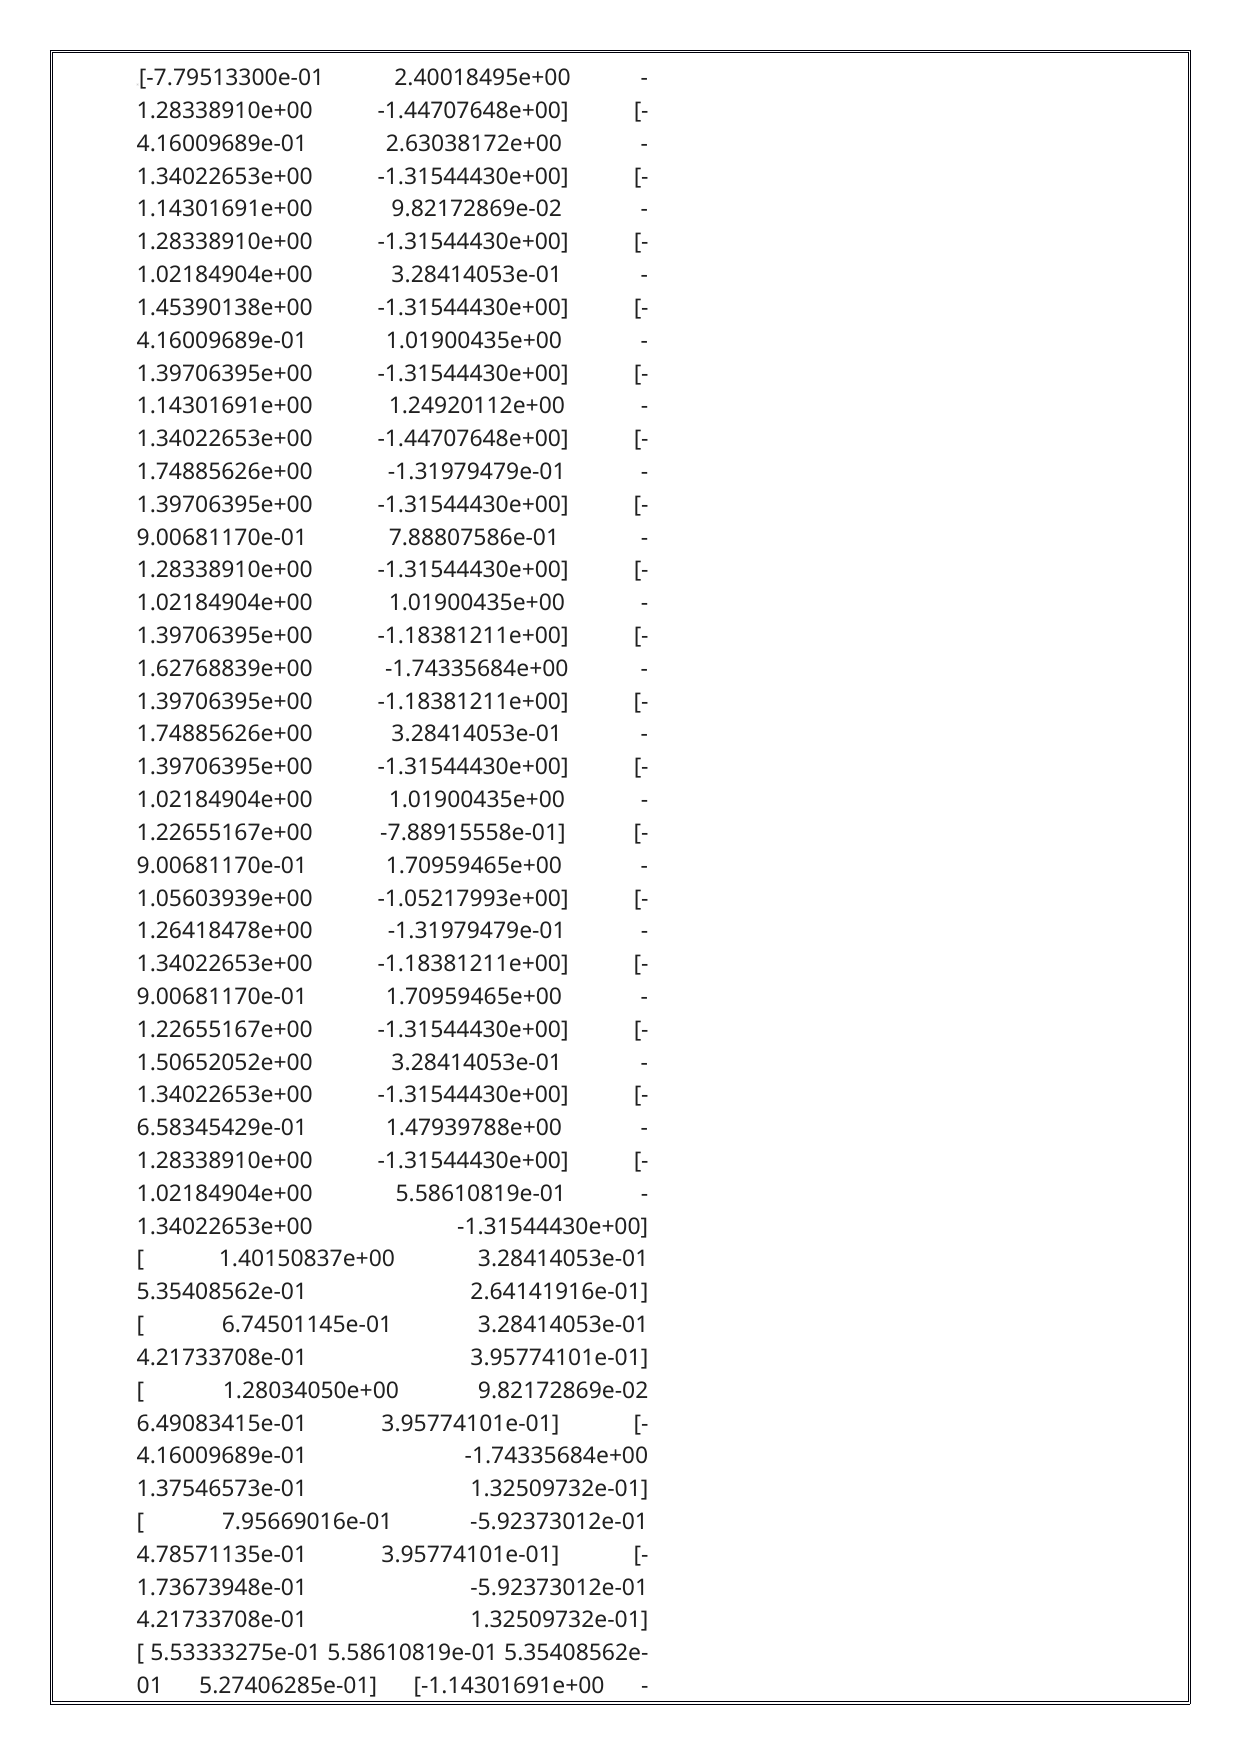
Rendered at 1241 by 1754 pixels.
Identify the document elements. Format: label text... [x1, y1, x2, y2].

text [-7.79513300e-01 2.40018495e+00 -1.28338910e+00 -1.44707648e+00] [-4.16009689e-01 2.63038172e+00 -1.34022653e+00 -1.31544430e+00] [-1.14301691e+00 9.82172869e-02 -1.28338910e+00 -1.31544430e+00] [-1.02184904e+00 3.28414053e-01 -1.45390138e+00 -1.31544430e+00] [-4.16009689e-01 1.01900435e+00 -1.39706395e+00 -1.31544430e+00] [-1.14301691e+00 1.24920112e+00 -1.34022653e+00 -1.44707648e+00] [-1.74885626e+00 -1.31979479e-01 -1.39706395e+00 -1.31544430e+00] [-9.00681170e-01 7.88807586e-01 -1.28338910e+00 -1.31544430e+00] [-1.02184904e+00 1.01900435e+00 -1.39706395e+00 -1.18381211e+00] [-1.62768839e+00 -1.74335684e+00 -1.39706395e+00 -1.18381211e+00] [-1.74885626e+00 3.28414053e-01 -1.39706395e+00 -1.31544430e+00] [-1.02184904e+00 1.01900435e+00 -1.22655167e+00 -7.88915558e-01] [-9.00681170e-01 1.70959465e+00 -1.05603939e+00 -1.05217993e+00] [-1.26418478e+00 -1.31979479e-01 -1.34022653e+00 -1.18381211e+00] [-9.00681170e-01 1.70959465e+00 -1.22655167e+00 -1.31544430e+00] [-1.50652052e+00 3.28414053e-01 -1.34022653e+00 -1.31544430e+00] [-6.58345429e-01 1.47939788e+00 -1.28338910e+00 -1.31544430e+00] [-1.02184904e+00 5.58610819e-01 -1.34022653e+00 -1.31544430e+00] [ 1.40150837e+00 3.28414053e-01 5.35408562e-01 2.64141916e-01] [ 6.74501145e-01 3.28414053e-01 4.21733708e-01 3.95774101e-01] [ 1.28034050e+00 9.82172869e-02 6.49083415e-01 3.95774101e-01] [-4.16009689e-01 -1.74335684e+00 1.37546573e-01 1.32509732e-01] [ 7.95669016e-01 -5.92373012e-01 4.78571135e-01 3.95774101e-01] [-1.73673948e-01 -5.92373012e-01 4.21733708e-01 1.32509732e-01] [ 5.53333275e-01 5.58610819e-01 5.35408562e-01 5.27406285e-01] [-1.14301691e+00 [136, 61, 648, 1700]
